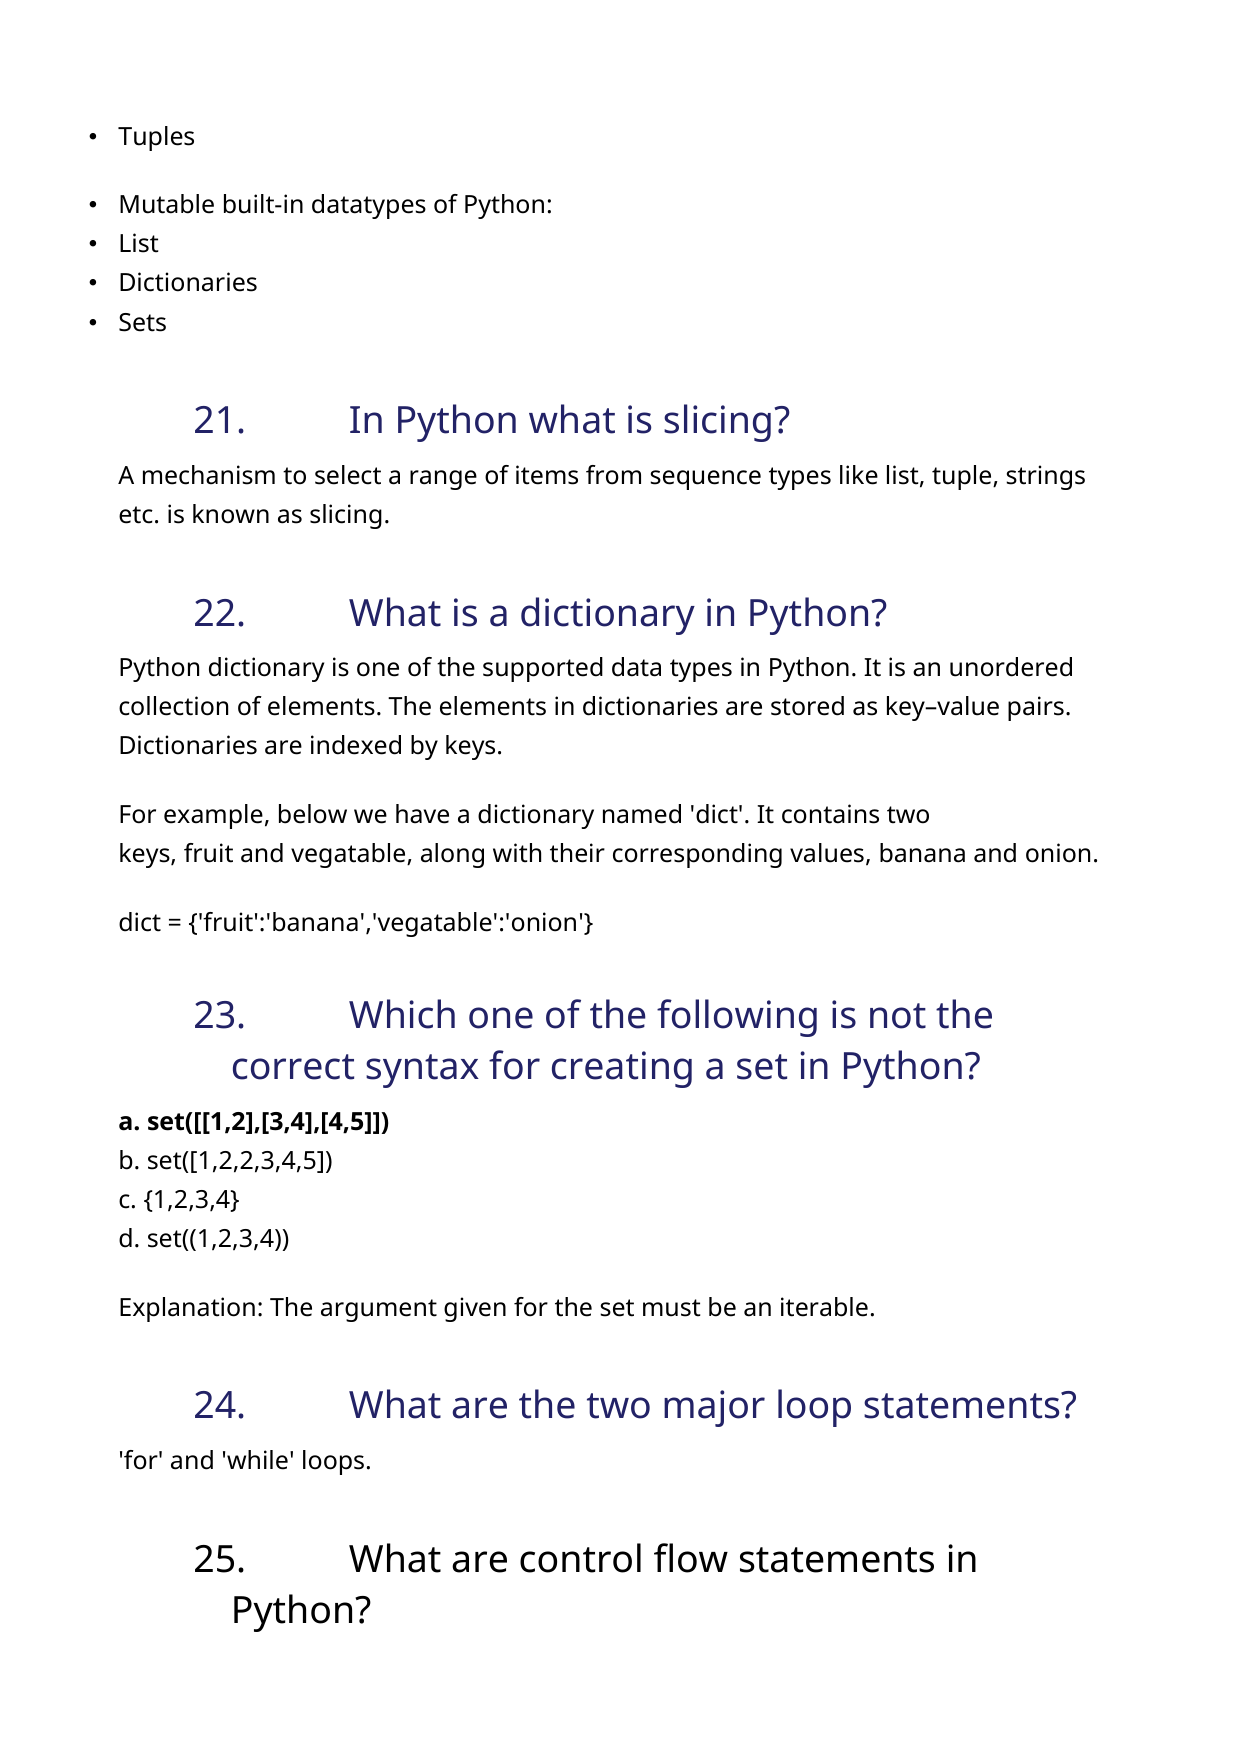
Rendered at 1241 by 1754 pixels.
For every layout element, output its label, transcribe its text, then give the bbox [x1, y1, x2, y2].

list Mutable built-in datatypes of Python: [118, 187, 1122, 221]
subtitle Which one of the following is not the correct syntax for creating a set in Python? [193, 989, 1122, 1091]
subtitle In Python what is slicing? [193, 394, 1122, 445]
list Dictionaries [118, 265, 1122, 299]
subtitle What is a dictionary in Python? [193, 586, 1122, 637]
text Python dictionary is one of the supported data types in Python. It is an unordered collection of elements. The elements in dictionaries are stored as key–value pairs. Dictionaries are indexed by keys. [118, 649, 1122, 762]
subtitle What are the two major loop statements? [193, 1379, 1122, 1430]
list Sets [118, 304, 1122, 338]
text Explanation: The argument given for the set must be an iterable. [118, 1289, 1122, 1323]
text a. set([[1,2],[3,4],[4,5]]) b. set([1,2,2,3,4,5]) c. {1,2,3,4} d. set((1,2,3,4)) [118, 1103, 1122, 1255]
text For example, below we have a dictionary named 'dict'. It contains two keys, fruit and vegatable, along with their corresponding values, banana and onion. [118, 796, 1122, 870]
subtitle What are control flow statements in Python? [193, 1532, 1122, 1634]
text 'for' and 'while' loops. [118, 1442, 1122, 1476]
text A mechanism to select a range of items from sequence types like list, tuple, strings etc. is known as slicing. [118, 457, 1122, 531]
text dict = {'fruit':'banana','vegatable':'onion'} [118, 904, 1122, 938]
list Tuples [118, 118, 1122, 152]
list List [118, 226, 1122, 260]
